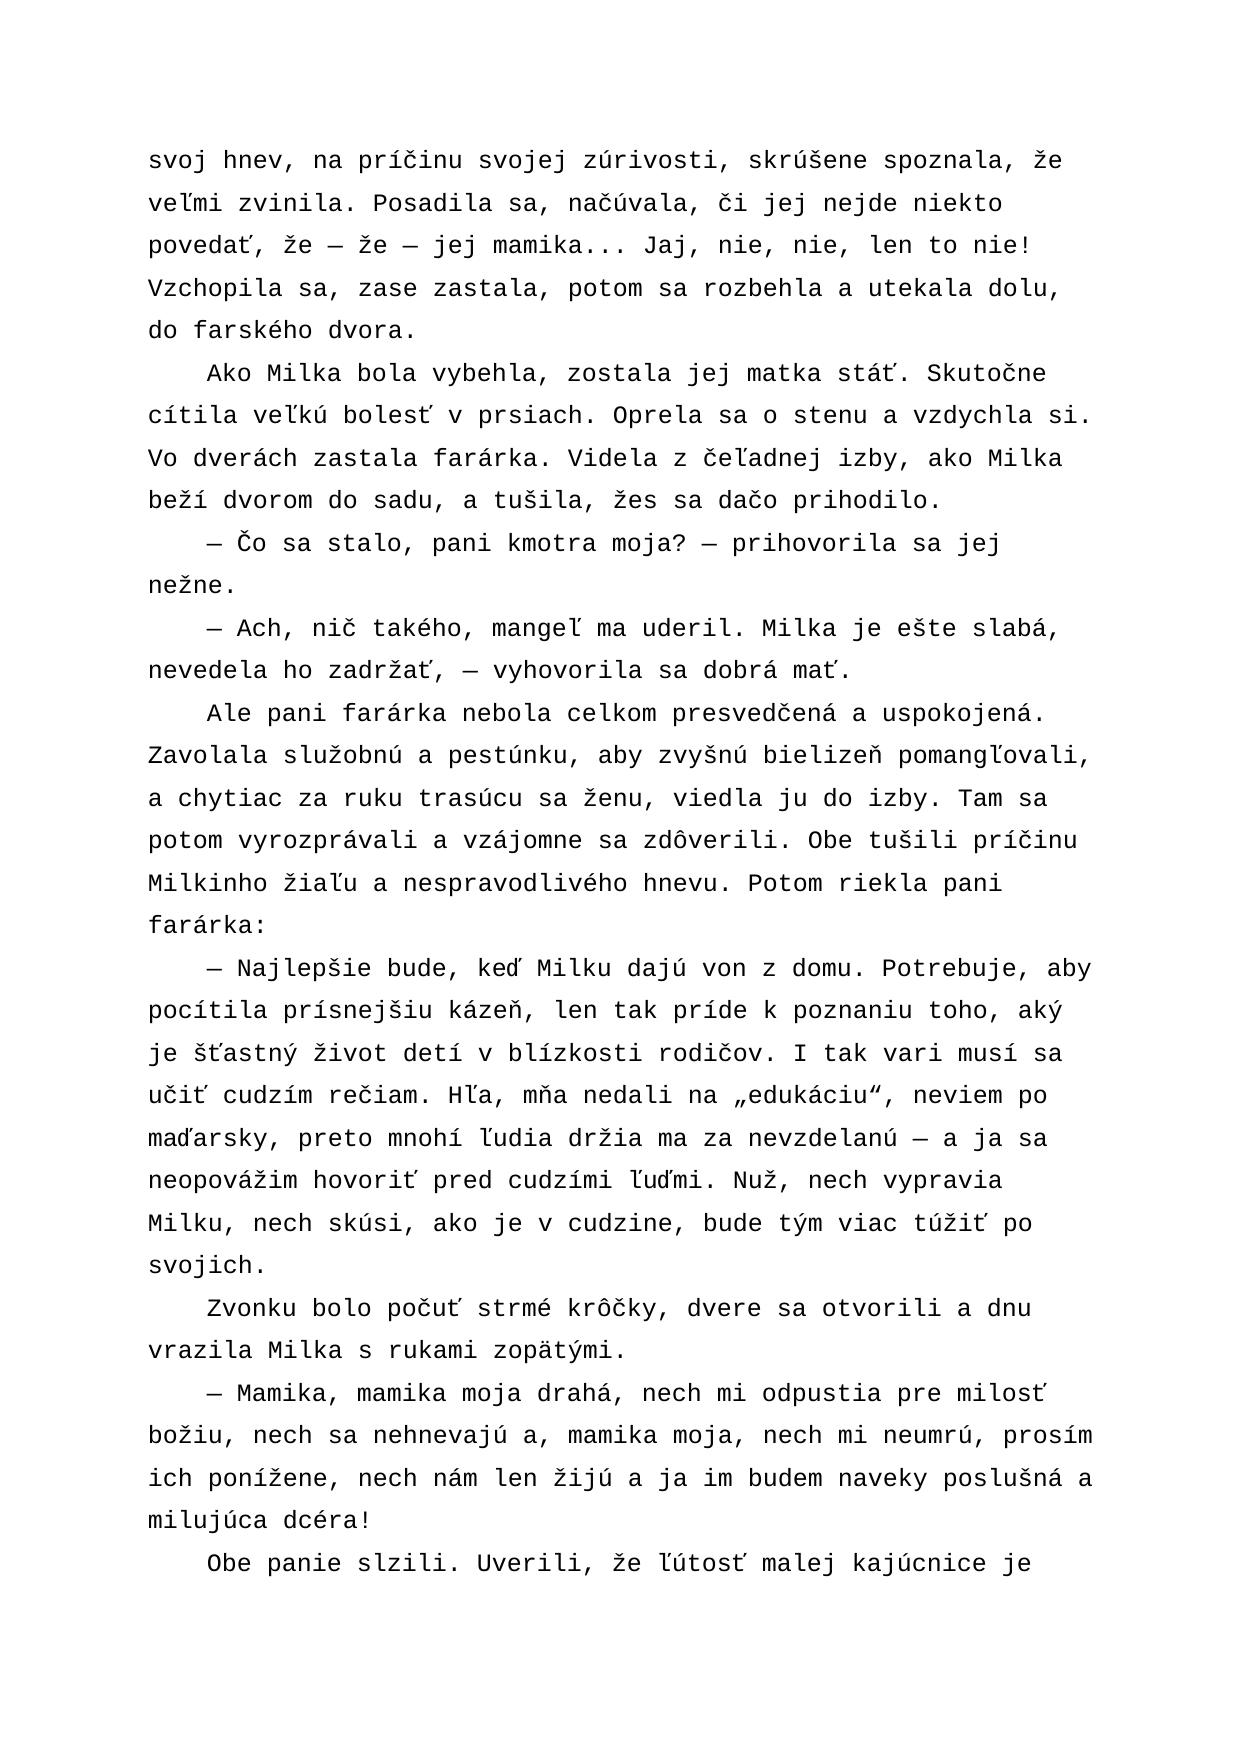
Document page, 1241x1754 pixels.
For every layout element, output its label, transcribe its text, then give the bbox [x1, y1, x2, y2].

text — Mamika, mamika moja drahá, nech mi odpustia pre milosť božiu, nech sa nehnevajú a, mamika moja, nech mi neumrú, prosím ich ponížene, nech nám len žijú a ja im budem naveky poslušná a milujúca dcéra! [148, 1380, 1093, 1536]
text — Čo sa stalo, pani kmotra moja? — prihovorila sa jej nežne. [148, 530, 1093, 601]
text — Ach, nič takého, mangeľ ma uderil. Milka je ešte slabá, nevedela ho zadržať, — vyhovorila sa dobrá mať. [148, 615, 1093, 686]
text — Najlepšie bude, keď Milku dajú von z domu. Potrebuje, aby pocítila prísnejšiu kázeň, len tak príde k poznaniu toho, aký je šťastný život detí v blízkosti rodičov. I tak vari musí sa učiť cudzím rečiam. Hľa, mňa nedali na „edukáciu“, neviem po maďarsky, preto mnohí ľudia držia ma za nevzdelanú — a ja sa neopovážim hovoriť pred cudzími ľuďmi. Nuž, nech vypravia Milku, nech skúsi, ako je v cudzine, bude tým viac túžiť po svojich. [148, 955, 1093, 1281]
text Zvonku bolo počuť strmé krôčky, dvere sa otvorili a dnu vrazila Milka s rukami zopätými. [148, 1295, 1093, 1366]
text Ale pani farárka nebola celkom presvedčená a uspokojená. Zavolala služobnú a pestúnku, aby zvyšnú bielizeň pomangľovali, a chytiac za ruku trasúcu sa ženu, viedla ju do izby. Tam sa potom vyrozprávali a vzájomne sa zdôverili. Obe tušili príčinu Milkinho žiaľu a nespravodlivého hnevu. Potom riekla pani farárka: [148, 700, 1093, 941]
text Ako Milka bola vybehla, zostala jej matka stáť. Skutočne cítila veľkú bolesť v prsiach. Oprela sa o stenu a vzdychla si. Vo dverách zastala farárka. Videla z čeľadnej izby, ako Milka beží dvorom do sadu, a tušila, žes sa dačo prihodilo. [148, 360, 1093, 516]
text svoj hnev, na príčinu svojej zúrivosti, skrúšene spoznala, že veľmi zvinila. Posadila sa, načúvala, či jej nejde niekto povedať, že — že — jej mamika... Jaj, nie, nie, len to nie! Vzchopila sa, zase zastala, potom sa rozbehla a utekala dolu, do farského dvora. [148, 148, 1093, 346]
text Obe panie slzili. Uverili, že ľútosť malej kajúcnice je [148, 1550, 1093, 1578]
